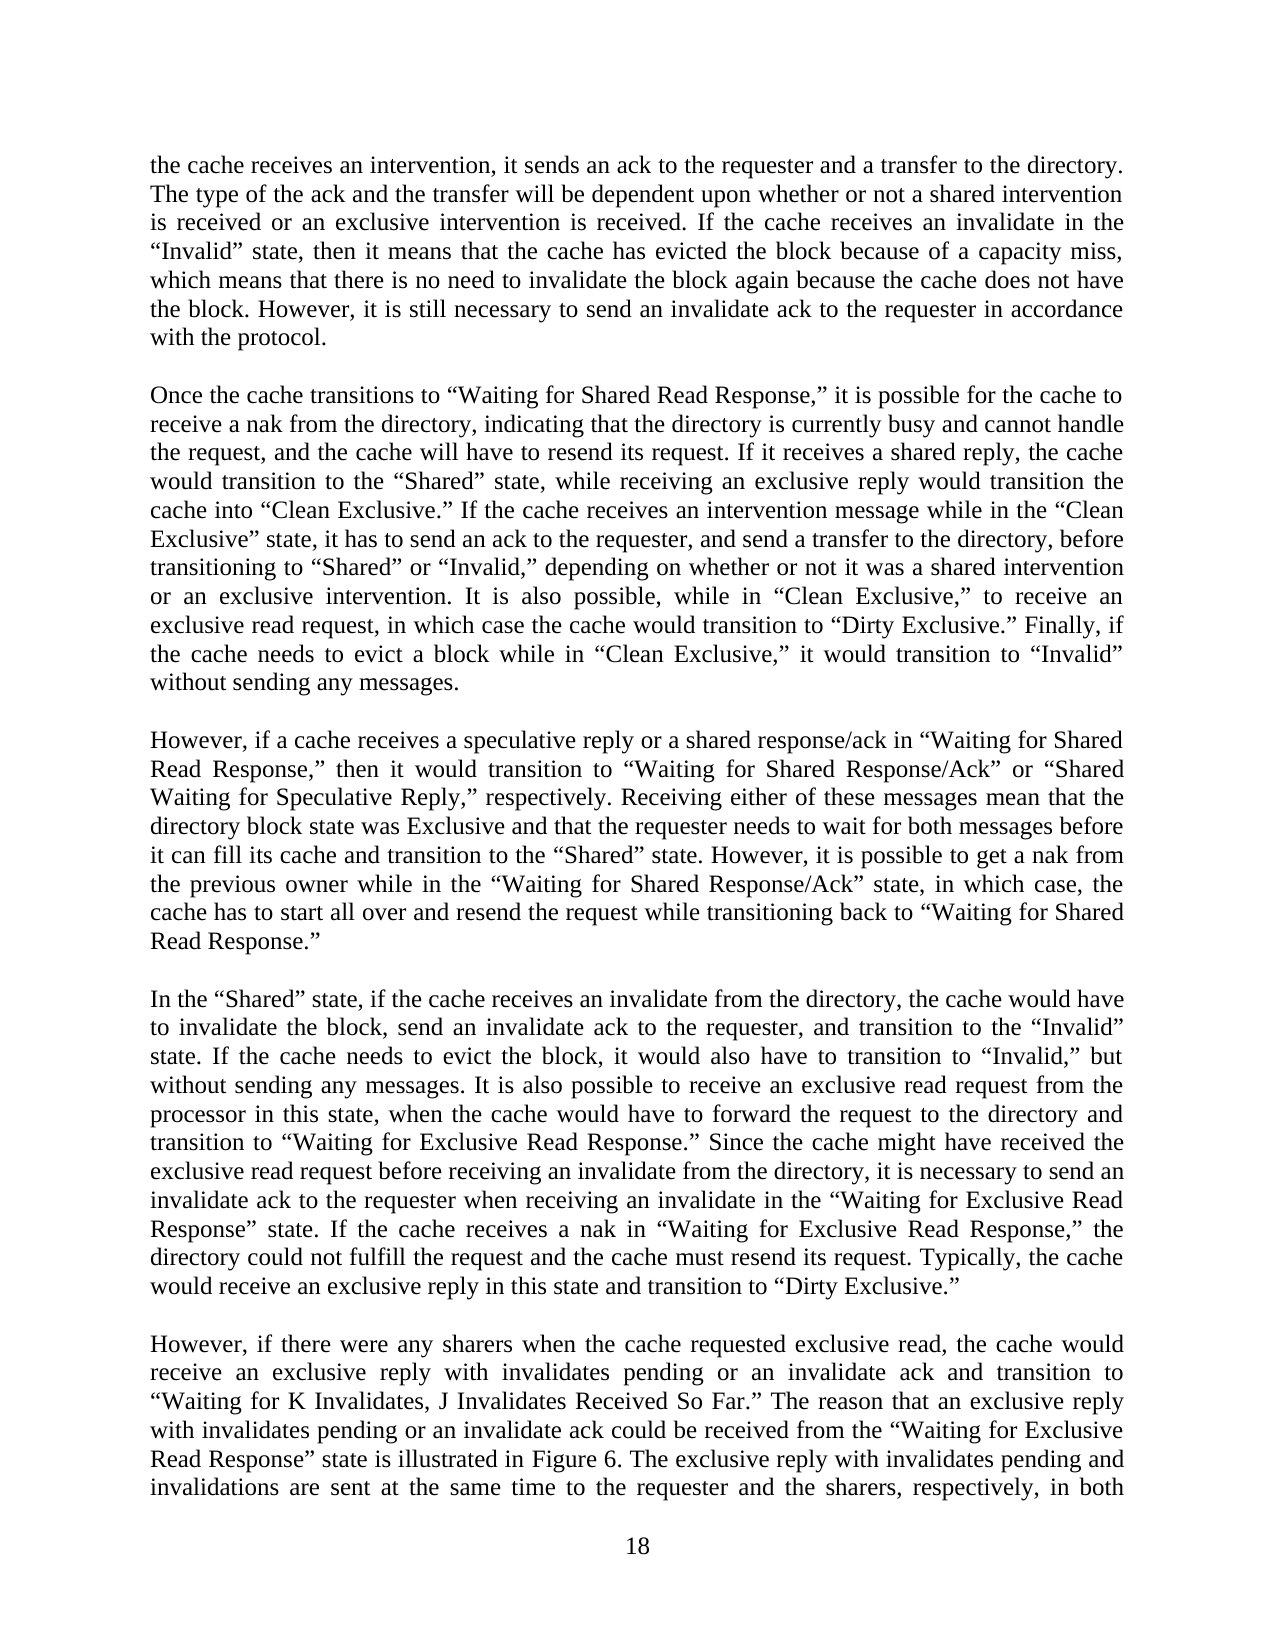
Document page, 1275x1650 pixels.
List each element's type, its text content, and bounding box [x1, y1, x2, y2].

text However, if a cache receives a speculative reply or a shared response/ack in “Waiting for Shared Read Response,” then it would transition to “Waiting for Shared Response/Ack” or “Shared Waiting for Speculative Reply,” respectively. Receiving either of these messages mean that the directory block state was Exclusive and that the requester needs to wait for both messages before it can fill its cache and transition to the “Shared” state. However, it is possible to get a nak from the previous owner while in the “Waiting for Shared Response/Ack” state, in which case, the cache has to start all over and resend the request while transitioning back to “Waiting for Shared Read Response.” [150, 725, 1125, 955]
text However, if there were any sharers when the cache requested exclusive read, the cache would receive an exclusive reply with invalidates pending or an invalidate ack and transition to “Waiting for K Invalidates, J Invalidates Received So Far.” The reason that an exclusive reply with invalidates pending or an invalidate ack could be received from the “Waiting for Exclusive Read Response” state is illustrated in Figure 6. The exclusive reply with invalidates pending and invalidations are sent at the same time to the requester and the sharers, respectively, in both [150, 1329, 1125, 1501]
text the cache receives an intervention, it sends an ack to the requester and a transfer to the directory. The type of the ack and the transfer will be dependent upon whether or not a shared intervention is received or an exclusive intervention is received. If the cache receives an invalidate in the “Invalid” state, then it means that the cache has evicted the block because of a capacity miss, which means that there is no need to invalidate the block again because the cache does not have the block. However, it is still necessary to send an invalidate ack to the requester in accordance with the protocol. [150, 150, 1125, 351]
text Once the cache transitions to “Waiting for Shared Read Response,” it is possible for the cache to receive a nak from the directory, indicating that the directory is currently busy and cannot handle the request, and the cache will have to resend its request. If it receives a shared reply, the cache would transition to the “Shared” state, while receiving an exclusive reply would transition the cache into “Clean Exclusive.” If the cache receives an intervention message while in the “Clean Exclusive” state, it has to send an ack to the requester, and send a transfer to the directory, before transitioning to “Shared” or “Invalid,” depending on whether or not it was a shared intervention or an exclusive intervention. It is also possible, while in “Clean Exclusive,” to receive an exclusive read request, in which case the cache would transition to “Dirty Exclusive.” Finally, if the cache needs to evict a block while in “Clean Exclusive,” it would transition to “Invalid” without sending any messages. [150, 380, 1125, 696]
text In the “Shared” state, if the cache receives an invalidate from the directory, the cache would have to invalidate the block, send an invalidate ack to the requester, and transition to the “Invalid” state. If the cache needs to evict the block, it would also have to transition to “Invalid,” but without sending any messages. It is also possible to receive an exclusive read request from the processor in this state, when the cache would have to forward the request to the directory and transition to “Waiting for Exclusive Read Response.” Since the cache might have received the exclusive read request before receiving an invalidate from the directory, it is necessary to send an invalidate ack to the requester when receiving an invalidate in the “Waiting for Exclusive Read Response” state. If the cache receives a nak in “Waiting for Exclusive Read Response,” the directory could not fulfill the request and the cache must resend its request. Typically, the cache would receive an exclusive reply in this state and transition to “Dirty Exclusive.” [150, 984, 1125, 1300]
